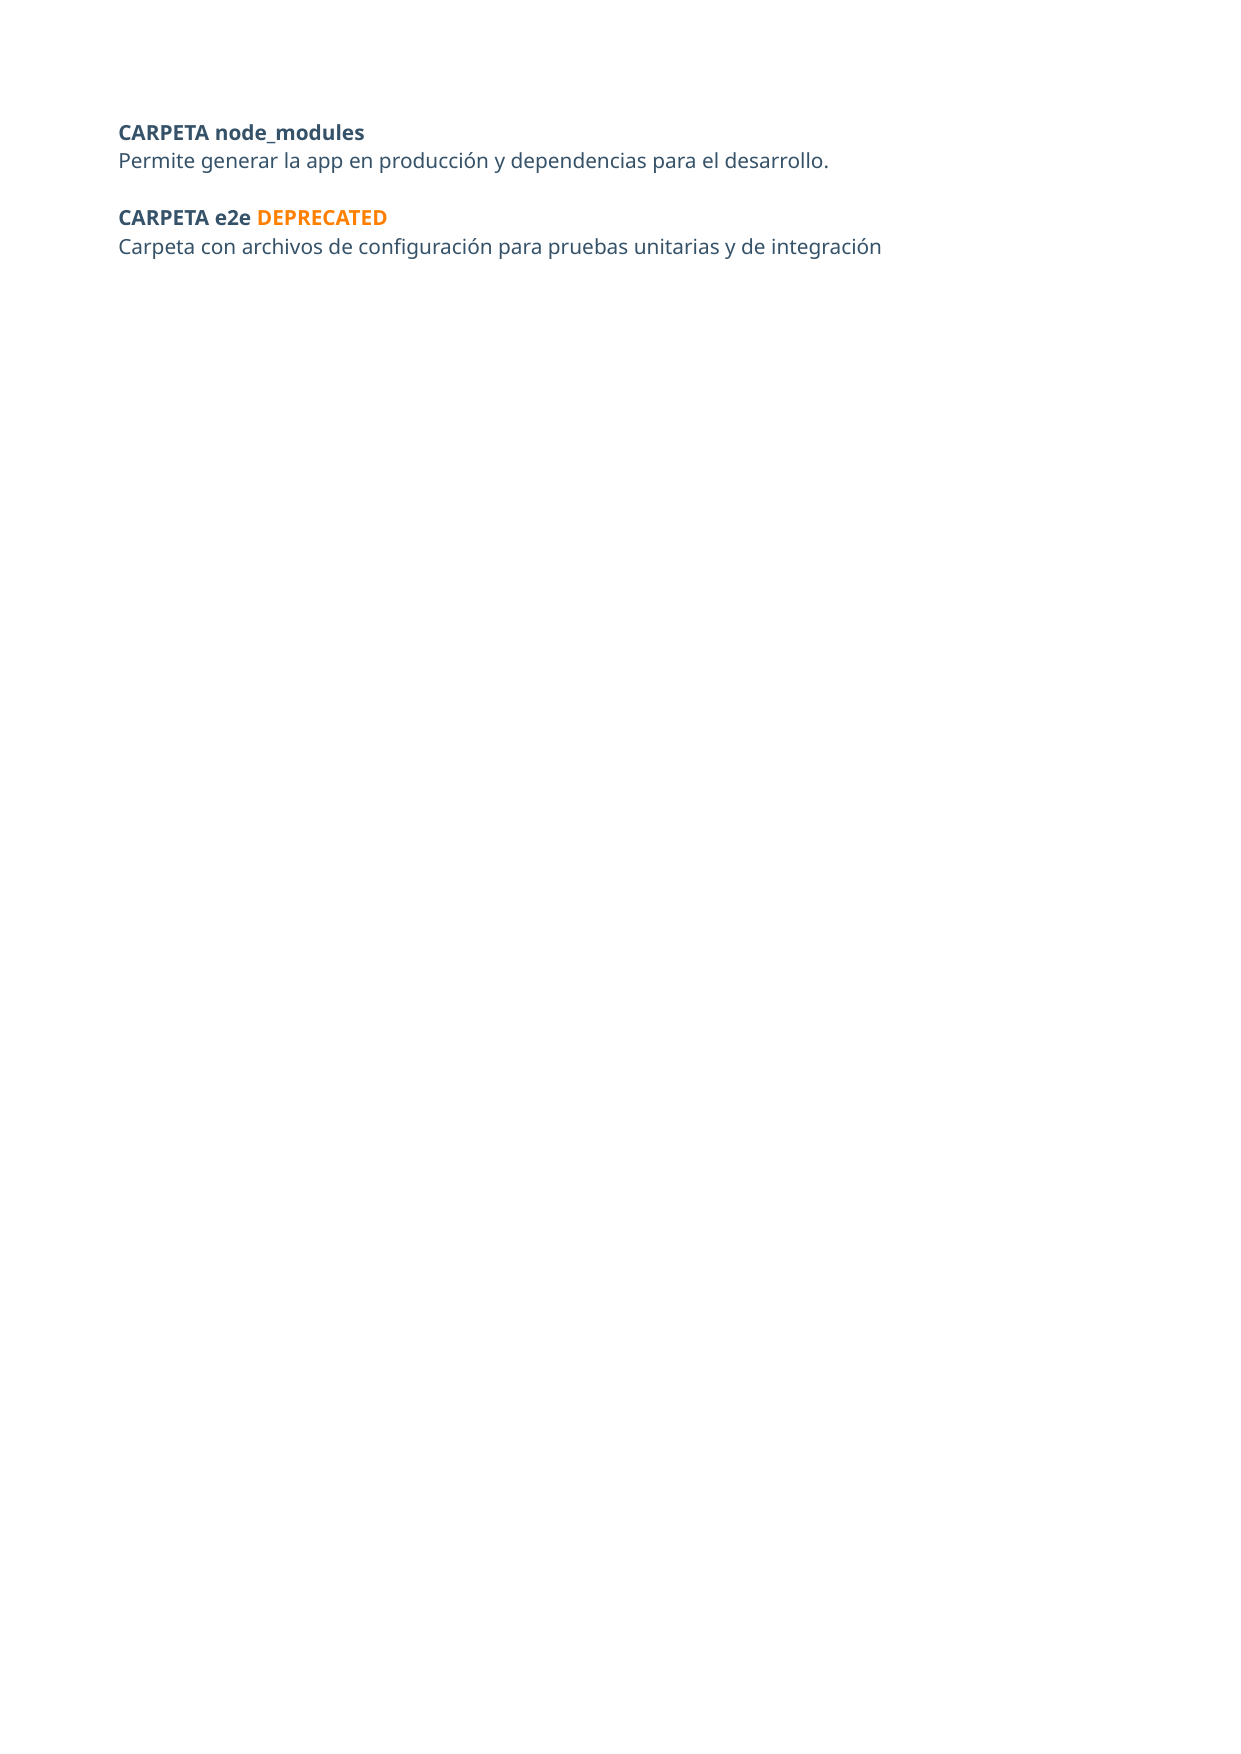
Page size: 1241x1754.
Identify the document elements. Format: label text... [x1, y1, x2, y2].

text CARPETA e2e DEPRECATED [118, 203, 1122, 232]
text Carpeta con archivos de configuración para pruebas unitarias y de integración [118, 232, 1122, 260]
text Permite generar la app en producción y dependencias para el desarrollo. [118, 147, 1122, 175]
text CARPETA node_modules [118, 118, 1122, 147]
